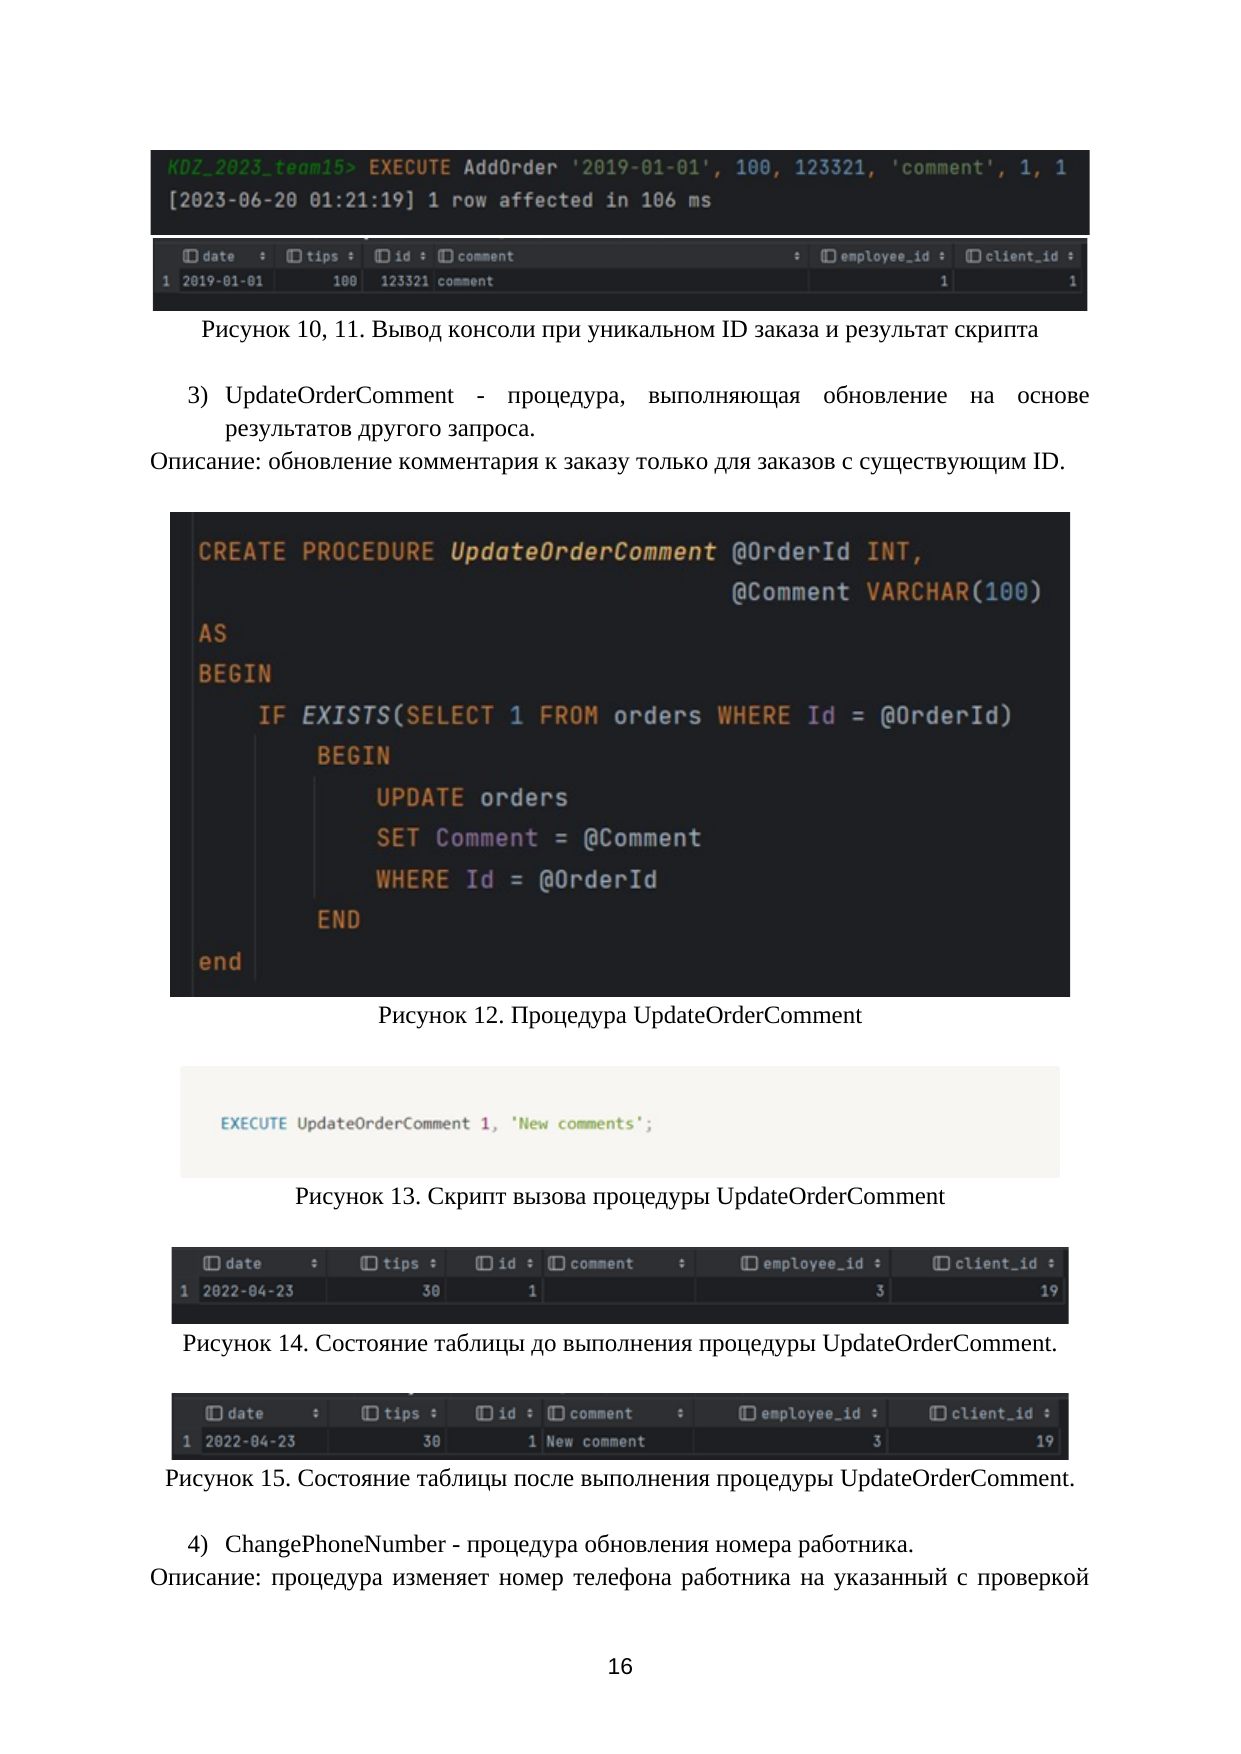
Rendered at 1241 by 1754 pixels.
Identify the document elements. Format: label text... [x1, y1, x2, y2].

text Рисунок 15. Состояние таблицы после выполнения процедуры UpdateOrderComment. [150, 1463, 1090, 1492]
picture [171, 1247, 1069, 1324]
picture [152, 238, 1088, 311]
text Рисунок 14. Состояние таблицы до выполнения процедуры UpdateOrderComment. [150, 1328, 1090, 1356]
text Описание: процедура изменяет номер телефона работника на указанный с проверкой [150, 1562, 1090, 1591]
picture [150, 150, 1090, 235]
list UpdateOrderComment - процедура, выполняющая обновление на основе результатов другого запроса. [187, 380, 1090, 442]
text Рисунок 12. Процедура UpdateOrderComment [150, 1000, 1090, 1029]
text Рисунок 13. Скрипт вызова процедуры UpdateOrderComment [150, 1181, 1090, 1210]
picture [180, 1066, 1060, 1178]
picture [171, 1393, 1069, 1460]
list ChangePhoneNumber - процедура обновления номера работника. [187, 1529, 1090, 1558]
picture [170, 512, 1071, 997]
text Рисунок 10, 11. Вывод консоли при уникальном ID заказа и результат скрипта [150, 314, 1090, 343]
text Описание: обновление комментария к заказу только для заказов с существующим ID. [150, 446, 1090, 475]
